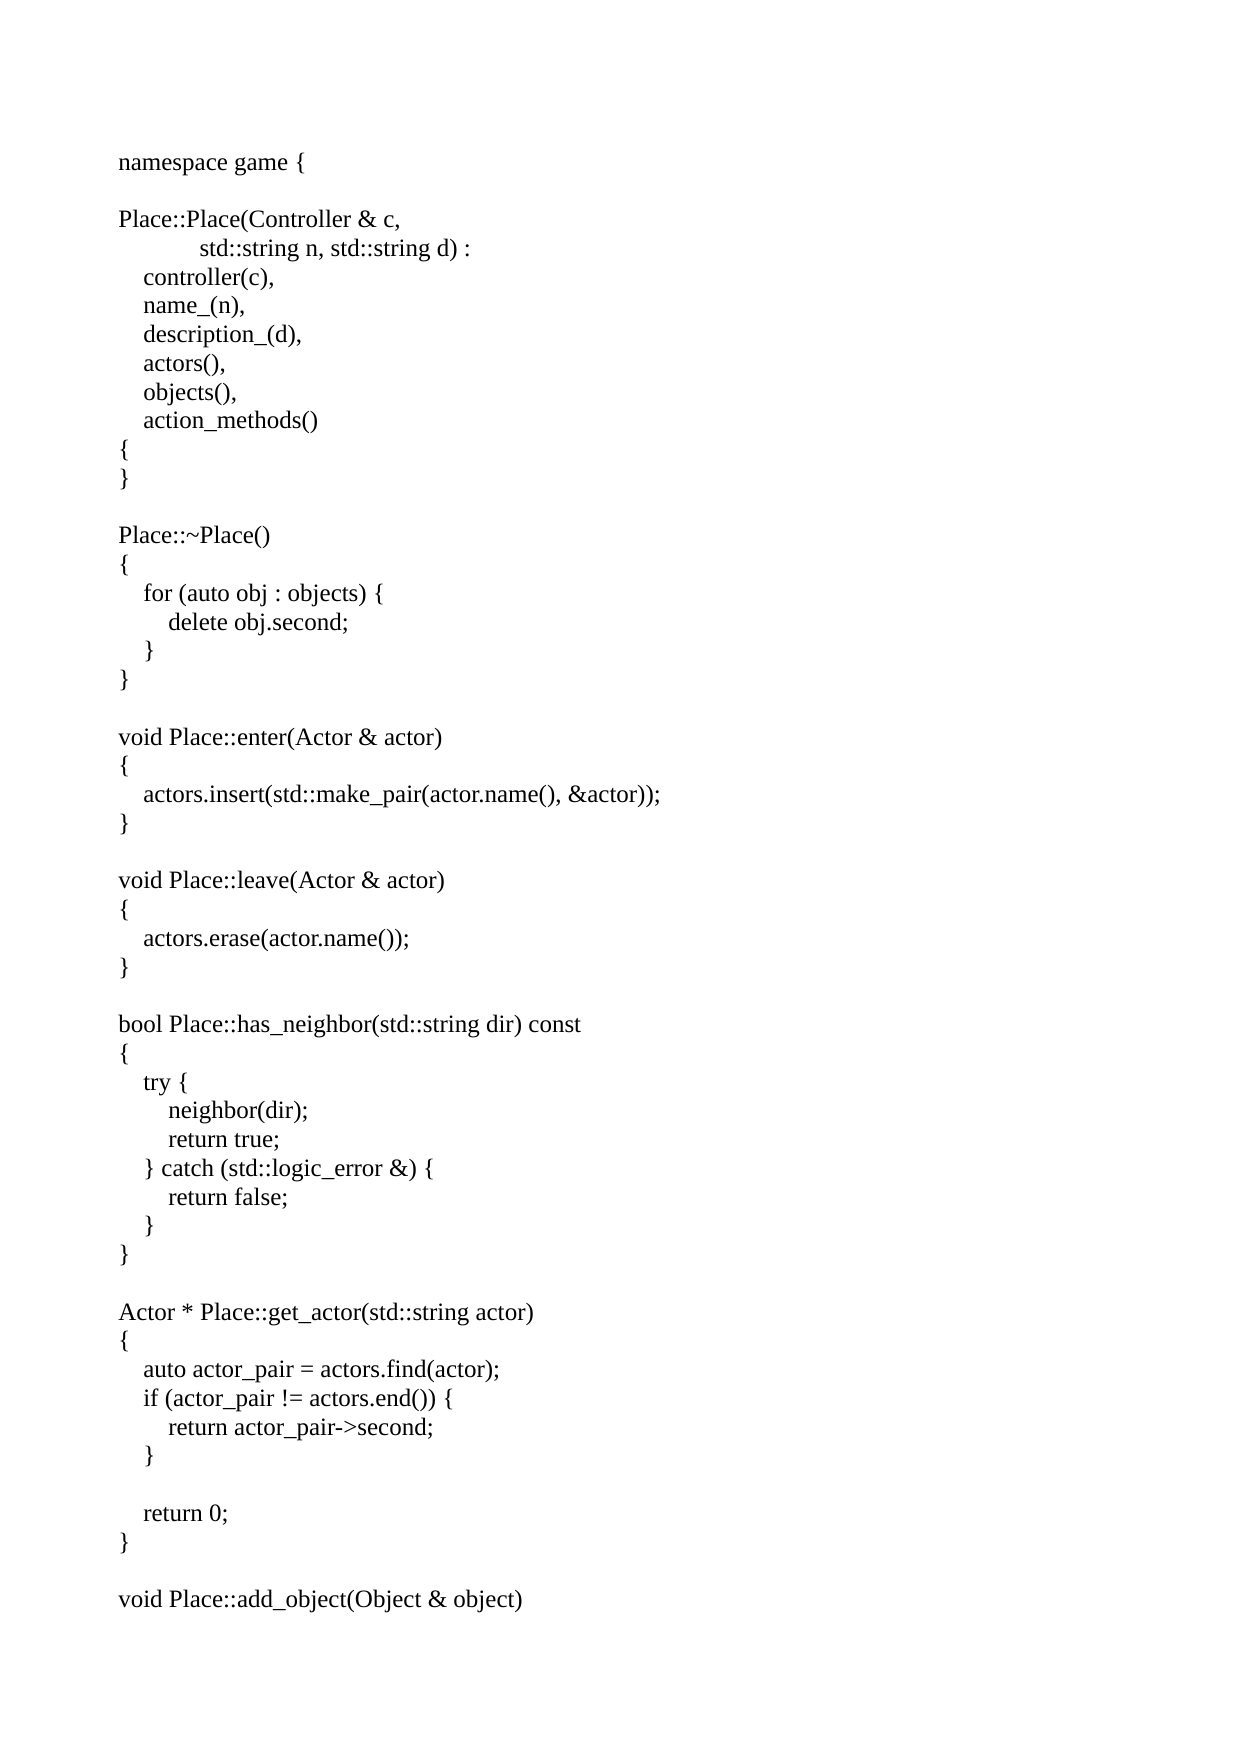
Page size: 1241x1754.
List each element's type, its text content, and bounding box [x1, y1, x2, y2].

text } [118, 1527, 1122, 1556]
text } [118, 1211, 1122, 1239]
text actors.erase(actor.name()); [118, 923, 1122, 952]
text } [118, 808, 1122, 837]
text try { [118, 1067, 1122, 1096]
text actors.insert(std::make_pair(actor.name(), &actor)); [118, 779, 1122, 808]
text Actor * Place::get_actor(std::string actor) [118, 1297, 1122, 1326]
text delete obj.second; [118, 607, 1122, 636]
text if (actor_pair != actors.end()) { [118, 1383, 1122, 1412]
text { [118, 434, 1122, 463]
text } [118, 636, 1122, 664]
text return false; [118, 1182, 1122, 1211]
text { [118, 751, 1122, 779]
text objects(), [118, 377, 1122, 406]
text auto actor_pair = actors.find(actor); [118, 1354, 1122, 1383]
text namespace game { [118, 147, 1122, 176]
text Place::Place(Controller & c, [118, 204, 1122, 233]
text return actor_pair->second; [118, 1412, 1122, 1441]
text std::string n, std::string d) : [118, 233, 1122, 262]
text void Place::enter(Actor & actor) [118, 722, 1122, 751]
text for (auto obj : objects) { [118, 578, 1122, 607]
text bool Place::has_neighbor(std::string dir) const [118, 1009, 1122, 1038]
text name_(n), [118, 291, 1122, 319]
text } catch (std::logic_error &) { [118, 1153, 1122, 1182]
text void Place::leave(Actor & actor) [118, 866, 1122, 894]
text } [118, 1441, 1122, 1469]
text } [118, 952, 1122, 981]
text return 0; [118, 1498, 1122, 1527]
text actors(), [118, 348, 1122, 377]
text } [118, 463, 1122, 492]
text action_methods() [118, 406, 1122, 434]
text description_(d), [118, 319, 1122, 348]
text { [118, 549, 1122, 578]
text return true; [118, 1124, 1122, 1153]
text controller(c), [118, 262, 1122, 291]
text { [118, 1326, 1122, 1354]
text neighbor(dir); [118, 1096, 1122, 1124]
text } [118, 664, 1122, 693]
text void Place::add_object(Object & object) [118, 1584, 1122, 1613]
text } [118, 1239, 1122, 1268]
text { [118, 1038, 1122, 1067]
text { [118, 894, 1122, 923]
text Place::~Place() [118, 521, 1122, 549]
